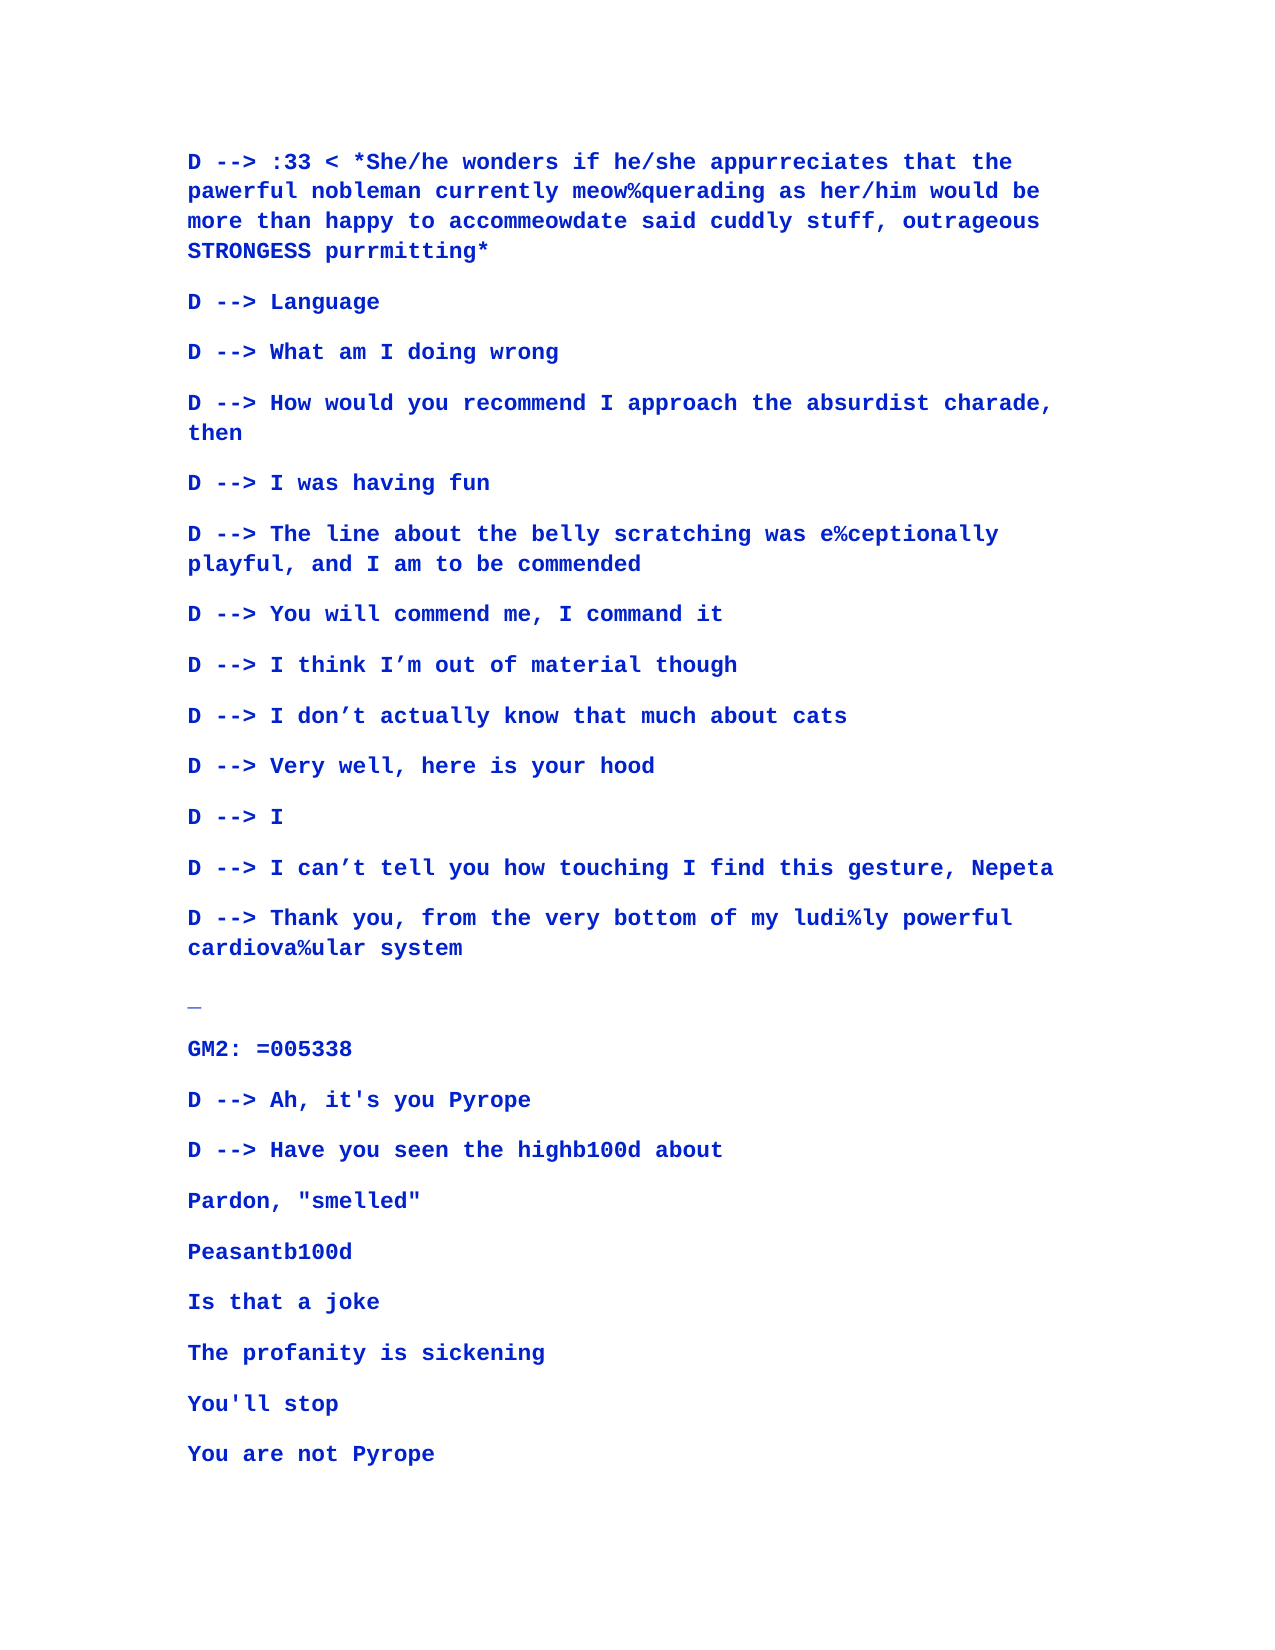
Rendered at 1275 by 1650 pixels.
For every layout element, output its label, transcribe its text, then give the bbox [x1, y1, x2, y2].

text D --> You will commend me, I command it [187, 603, 1087, 629]
text You'll stop [187, 1392, 1087, 1418]
text D --> I [187, 805, 1087, 831]
text GM2: =005338 [187, 1037, 1087, 1063]
text D --> Have you seen the highb100d about [187, 1139, 1087, 1165]
text _ [187, 987, 1087, 1013]
text D --> Language [187, 290, 1087, 316]
text D --> Very well, here is your hood [187, 754, 1087, 781]
text D --> Ah, it's you Pyrope [187, 1088, 1087, 1114]
text The profanity is sickening [187, 1341, 1087, 1367]
text D --> Thank you, from the very bottom of my ludi%ly powerful cardiova%ular system [187, 906, 1087, 962]
text D --> The line about the belly scratching was e%ceptionally playful, and I am to be commended [187, 522, 1087, 578]
text Is that a joke [187, 1291, 1087, 1317]
text D --> I don’t actually know that much about cats [187, 704, 1087, 730]
text D --> :33 < *She/he wonders if he/she appurreciates that the pawerful nobleman currently meow%querading as her/him would be more than happy to accommeowdate said cuddly stuff, outrageous STRONGESS purrmitting* [187, 150, 1087, 265]
text Peasantb100d [187, 1240, 1087, 1266]
text D --> I was having fun [187, 472, 1087, 498]
text You are not Pyrope [187, 1442, 1087, 1468]
text Pardon, "smelled" [187, 1189, 1087, 1215]
text D --> What am I doing wrong [187, 341, 1087, 367]
text D --> I think I’m out of material though [187, 653, 1087, 679]
text D --> I can’t tell you how touching I find this gesture, Nepeta [187, 856, 1087, 882]
text D --> How would you recommend I approach the absurdist charade, then [187, 391, 1087, 447]
